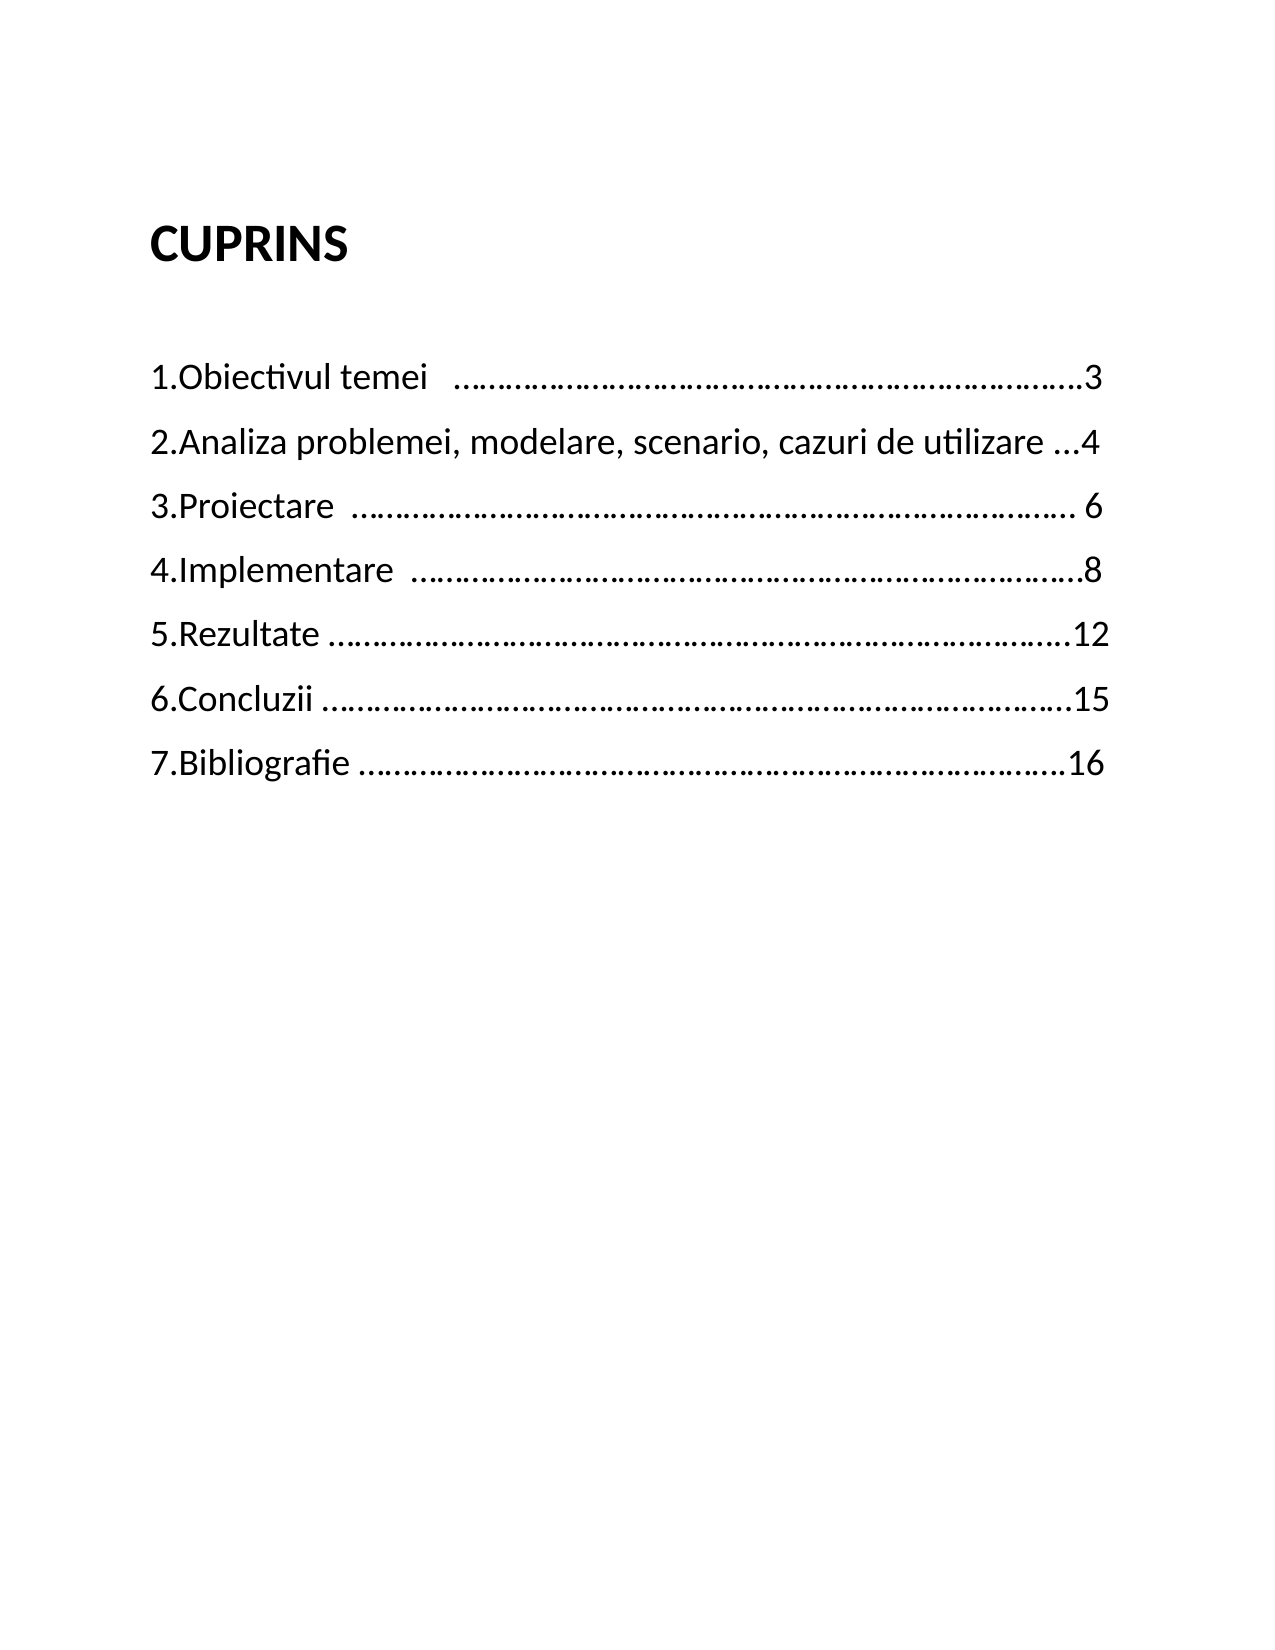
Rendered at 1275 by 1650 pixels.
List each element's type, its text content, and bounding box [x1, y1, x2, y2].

text 3.Proiectare ………………………………………………………………………… 6 [150, 482, 1125, 528]
text 6.Concluzii ……………………………………………………………………………15 [150, 675, 1125, 721]
text 4.Implementare ……………………………………………………………………8 [150, 546, 1125, 592]
text 2.Analiza problemei, modelare, scenario, cazuri de utilizare ...4 [150, 418, 1125, 463]
text 1.Obiectivul temei ……………………………………………………………….3 [150, 353, 1125, 399]
text 7.Bibliografie ……………………………………………………………………….16 [150, 739, 1125, 785]
text 5.Rezultate …………………………………………………………………………..12 [150, 610, 1125, 656]
text CUPRINS [150, 209, 1125, 275]
